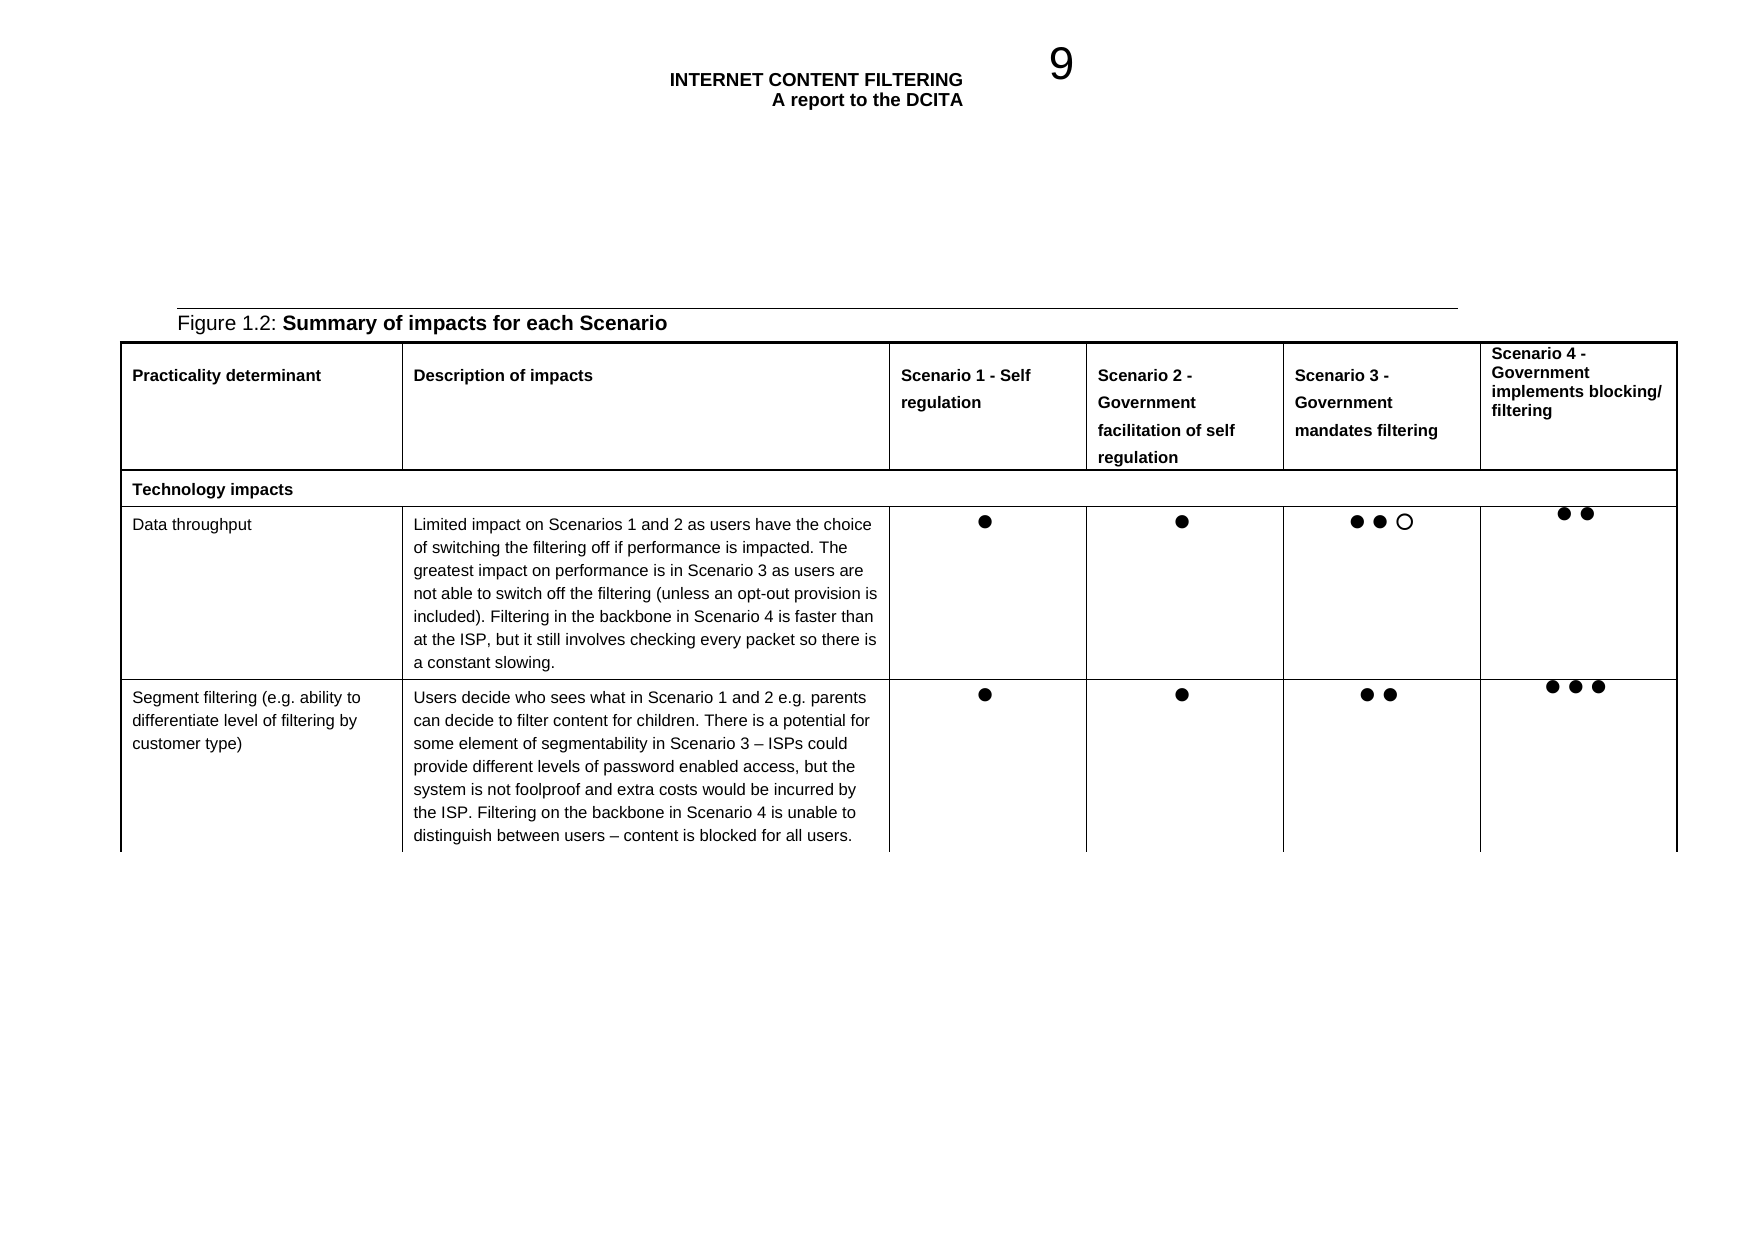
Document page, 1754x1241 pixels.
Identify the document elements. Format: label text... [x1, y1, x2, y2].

table_cell  [1481, 507, 1676, 679]
table_cell [890, 471, 1086, 506]
table_header Scenario 4 - Government implements blocking/ filtering [1481, 344, 1676, 468]
table_cell Limited impact on Scenarios 1 and 2 as users have the choice of switching the filtering off if performance is impacted. The greatest impact on performance is in Scenario 3 as users are not able to switch off the filtering (unless an opt-out provision is included). Filtering in the backbone in Scenario 4 is faster than at the ISP, but it still involves checking every packet so there is a constant slowing. [403, 507, 889, 679]
table_cell [402, 471, 889, 506]
table_cell  [890, 507, 1086, 679]
table_cell Technology impacts [122, 471, 402, 506]
table_cell  [1284, 507, 1480, 679]
table_cell  [1087, 680, 1283, 852]
table_cell  [1481, 680, 1676, 852]
title Figure 1.2: Summary of impacts for each Scenario [177, 309, 1458, 335]
table_header Scenario 3 - Government mandates filtering [1284, 344, 1480, 468]
table_header Scenario 2 - Government facilitation of self regulation [1087, 344, 1283, 468]
table_cell  [890, 680, 1086, 852]
table_cell  [1087, 507, 1283, 679]
table_cell [1283, 471, 1480, 506]
table_header Practicality determinant [122, 344, 402, 468]
table_header Scenario 1 - Self regulation [890, 344, 1086, 468]
table_cell [1086, 471, 1283, 506]
table_cell Segment filtering (e.g. ability to differentiate level of filtering by customer type) [122, 680, 402, 852]
table_cell Data throughput [122, 507, 402, 679]
table_header Description of impacts [403, 344, 889, 468]
table_cell  [1284, 680, 1480, 852]
table_cell Users decide who sees what in Scenario 1 and 2 e.g. parents can decide to filter content for children. There is a potential for some element of segmentability in Scenario 3 – ISPs could provide different levels of password enabled access, but the system is not foolproof and extra costs would be incurred by the ISP. Filtering on the backbone in Scenario 4 is unable to distinguish between users – content is blocked for all users. [403, 680, 889, 852]
table_cell [1480, 471, 1676, 506]
